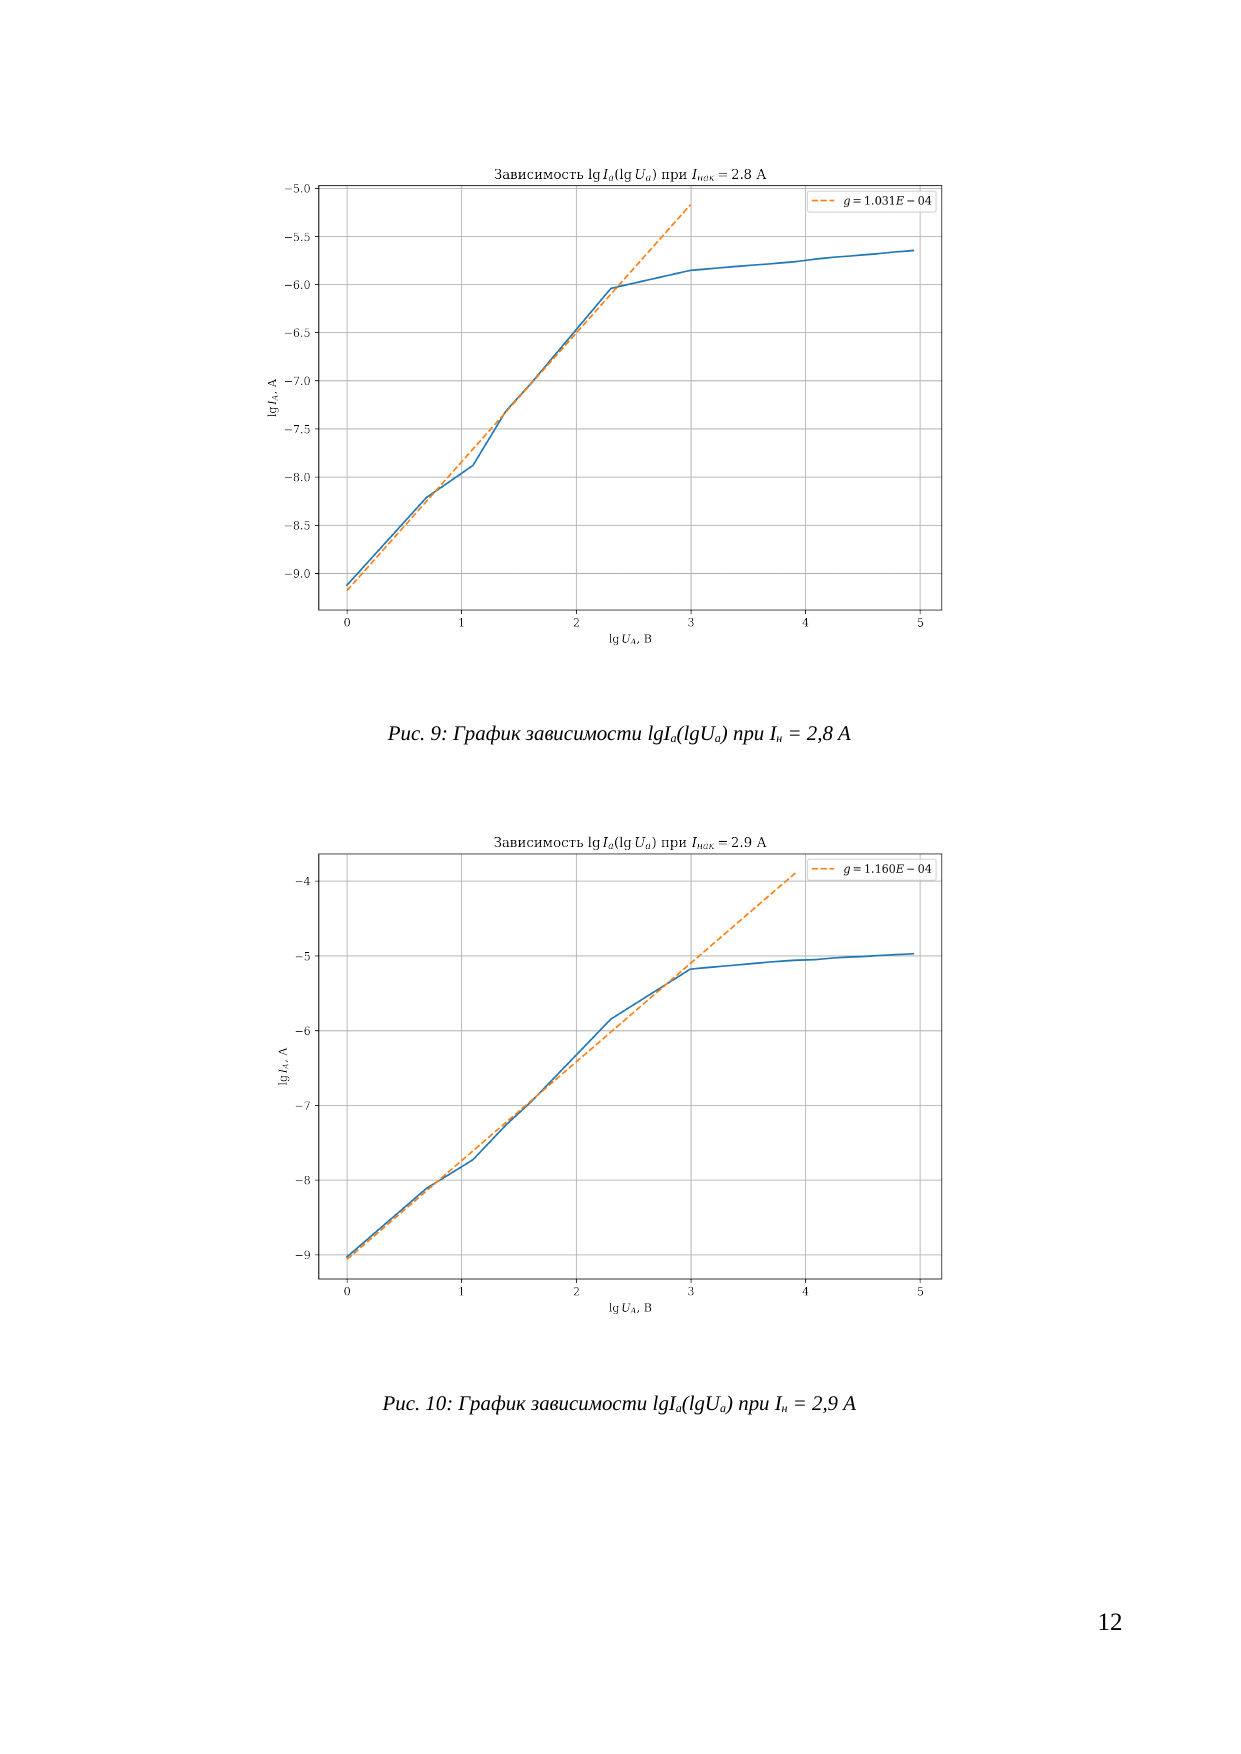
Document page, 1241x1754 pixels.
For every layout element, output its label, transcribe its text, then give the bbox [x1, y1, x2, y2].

picture [218, 118, 1022, 680]
table_header Рис. 9: График зависимости lgIа(lgUа) при Iн = 2,8 А [118, 118, 1122, 758]
table_header Рис. 10: График зависимости lgIа(lgUа) при Iн = 2,9 А [118, 786, 1122, 1427]
picture [218, 786, 1022, 1349]
